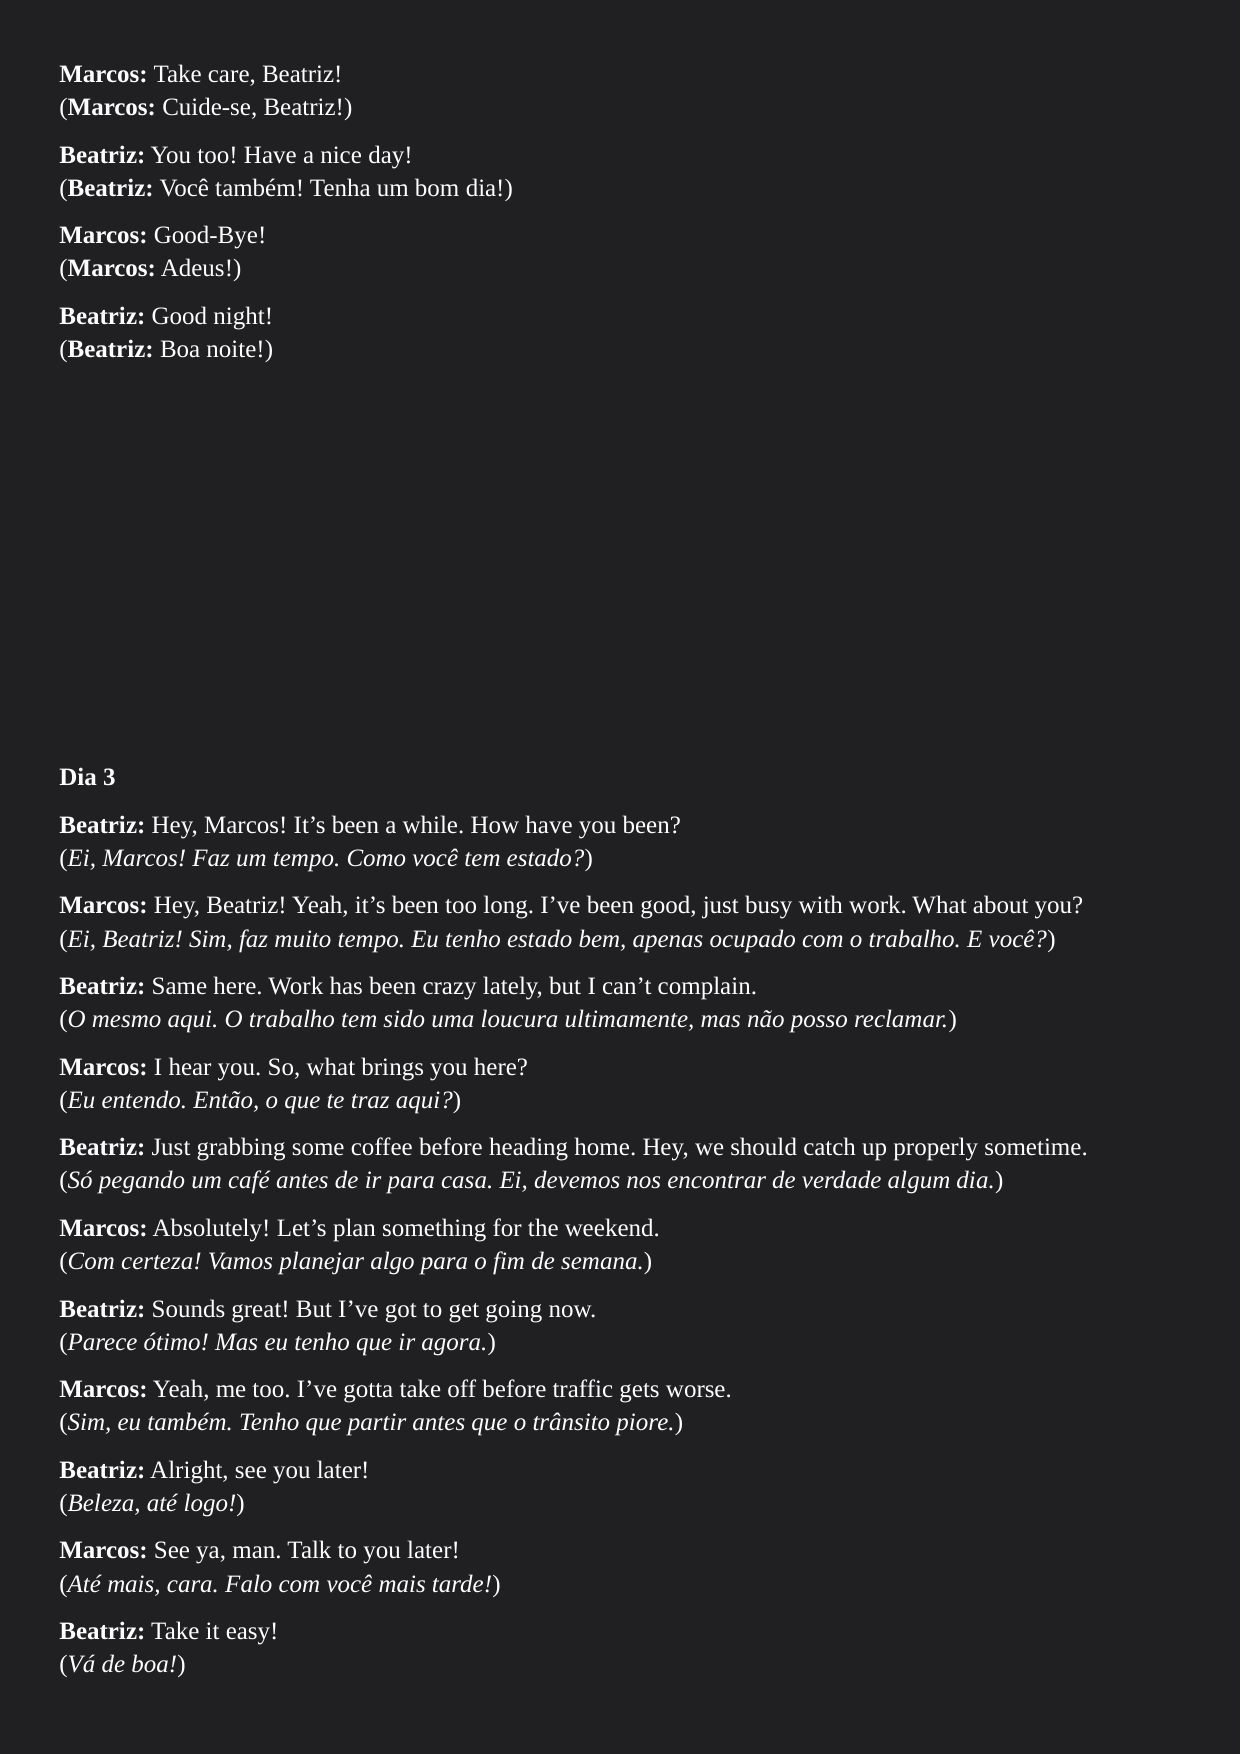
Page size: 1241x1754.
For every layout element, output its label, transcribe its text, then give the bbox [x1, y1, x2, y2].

text Beatriz: Same here. Work has been crazy lately, but I can’t complain. (O mesmo aqui. O trabalho tem sido uma loucura ultimamente, mas não posso reclamar.) [59, 971, 1181, 1033]
text Marcos: See ya, man. Talk to you later! (Até mais, cara. Falo com você mais tarde!) [59, 1536, 1181, 1597]
text Marcos: Absolutely! Let’s plan something for the weekend. (Com certeza! Vamos planejar algo para o fim de semana.) [59, 1213, 1181, 1275]
text Marcos: Good-Bye! (Marcos: Adeus!) [59, 220, 1181, 282]
text Marcos: Yeah, me too. I’ve gotta take off before traffic gets worse. (Sim, eu também. Tenho que partir antes que o trânsito piore.) [59, 1374, 1181, 1436]
text Beatriz: Sounds great! But I’ve got to get going now. (Parece ótimo! Mas eu tenho que ir agora.) [59, 1294, 1181, 1356]
text Beatriz: Alright, see you later! (Beleza, até logo!) [59, 1455, 1181, 1517]
text Beatriz: Just grabbing some coffee before heading home. Hey, we should catch up properly sometime. (Só pegando um café antes de ir para casa. Ei, devemos nos encontrar de verdade algum dia.) [59, 1132, 1181, 1194]
text Marcos: I hear you. So, what brings you here? (Eu entendo. Então, o que te traz aqui?) [59, 1052, 1181, 1114]
text Beatriz: Good night! (Beatriz: Boa noite!) [59, 301, 1181, 363]
text Marcos: Take care, Beatriz! (Marcos: Cuide-se, Beatriz!) [59, 59, 1181, 121]
text Beatriz: You too! Have a nice day! (Beatriz: Você também! Tenha um bom dia!) [59, 140, 1181, 201]
text Beatriz: Take it easy! (Vá de boa!) [59, 1616, 1181, 1678]
text Marcos: Hey, Beatriz! Yeah, it’s been too long. I’ve been good, just busy with work. What about you? (Ei, Beatriz! Sim, faz muito tempo. Eu tenho estado bem, apenas ocupado com o trabalho. E você?) [59, 891, 1181, 952]
text Dia 3 [59, 762, 1181, 791]
text Beatriz: Hey, Marcos! It’s been a while. How have you been? (Ei, Marcos! Faz um tempo. Como você tem estado?) [59, 810, 1181, 872]
